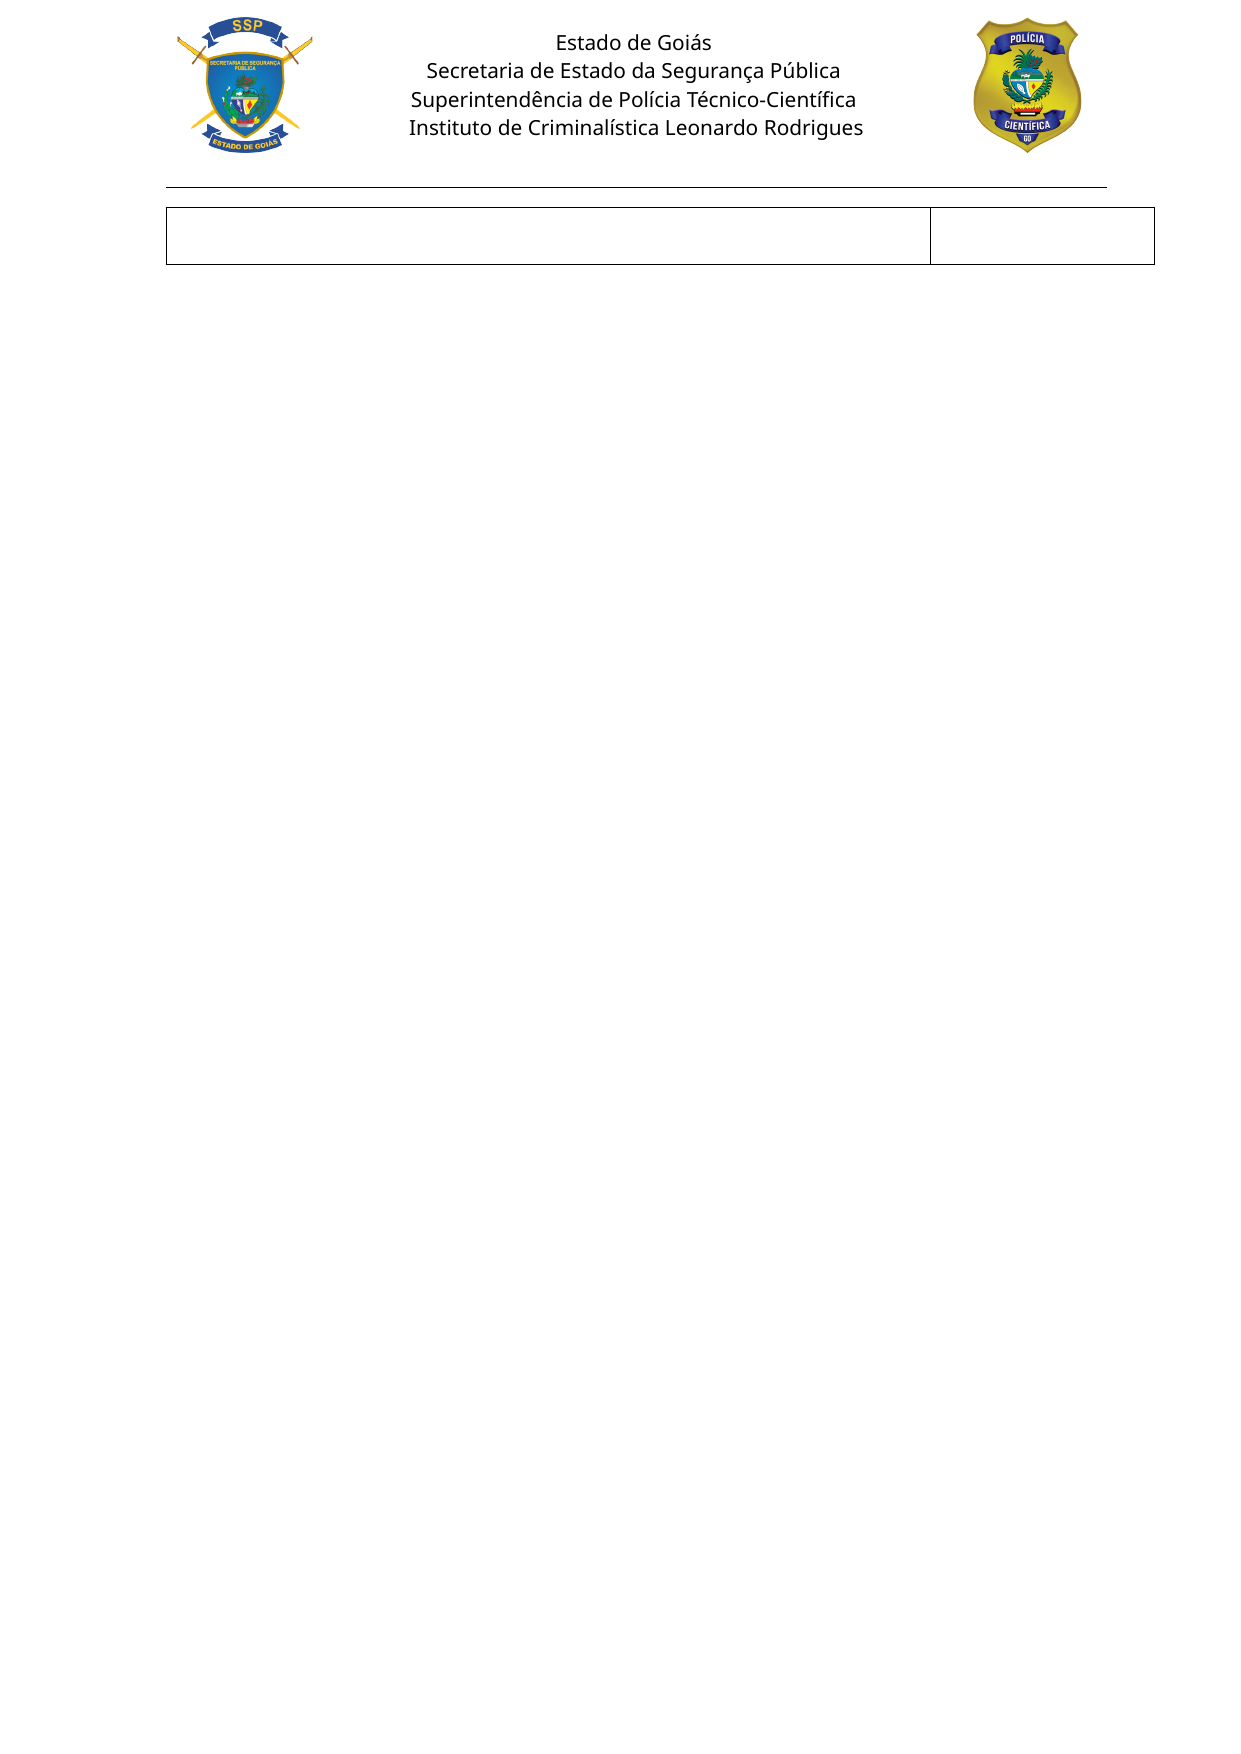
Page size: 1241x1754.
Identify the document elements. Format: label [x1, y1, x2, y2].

picture [973, 17, 1082, 153]
table_cell [931, 208, 1154, 264]
picture [177, 17, 313, 153]
table_cell [167, 208, 930, 264]
